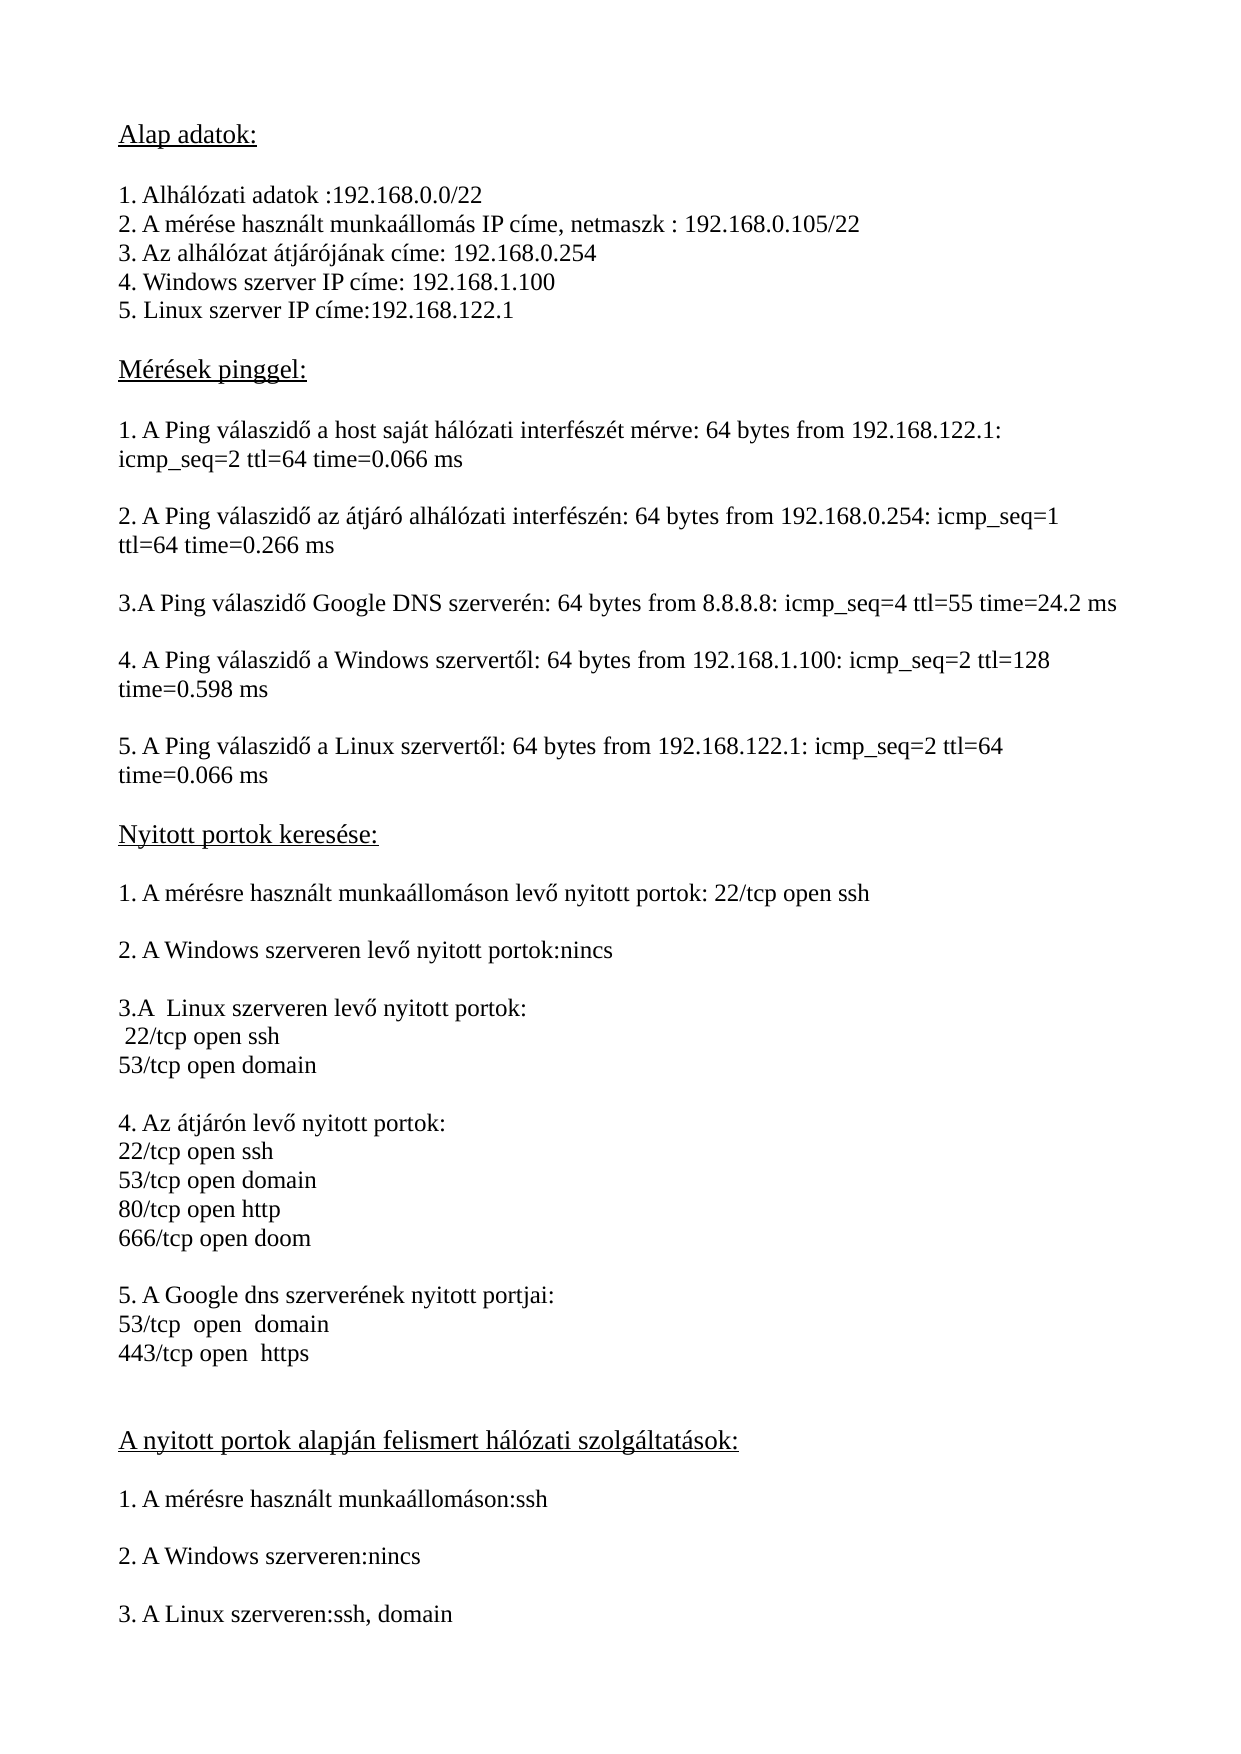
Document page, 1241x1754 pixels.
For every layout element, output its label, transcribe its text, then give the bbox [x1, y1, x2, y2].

text 3.A Ping válaszidő Google DNS szerverén: 64 bytes from 8.8.8.8: icmp_seq=4 ttl=55 time=24.2 ms [118, 588, 1122, 616]
text 5. A Ping válaszidő a Linux szervertől: 64 bytes from 192.168.122.1: icmp_seq=2 ttl=64 time=0.066 ms [118, 731, 1122, 789]
text 1. A mérésre használt munkaállomáson levő nyitott portok: 22/tcp open ssh [118, 878, 1122, 906]
text 1. A Ping válaszidő a host saját hálózati interfészét mérve: 64 bytes from 192.168.122.1: icmp_seq=2 ttl=64 time=0.066 ms [118, 415, 1122, 473]
text 2. A Windows szerveren:nincs [118, 1541, 1122, 1570]
text 5. A Google dns szerverének nyitott portjai: [118, 1280, 1122, 1309]
text Nyitott portok keresése: [118, 818, 1122, 849]
text 1. Alhálózati adatok :192.168.0.0/22 [118, 180, 1122, 209]
text 4. A Ping válaszidő a Windows szervertől: 64 bytes from 192.168.1.100: icmp_seq=2 ttl=128 time=0.598 ms [118, 645, 1122, 703]
text 4. Az átjárón levő nyitott portok: [118, 1108, 1122, 1136]
text 443/tcp open https [118, 1338, 1122, 1366]
text 53/tcp open domain [118, 1309, 1122, 1338]
text 5. Linux szerver IP címe:192.168.122.1 [118, 295, 1122, 324]
text 53/tcp open domain [118, 1050, 1122, 1079]
text 3. Az alhálózat átjárójának címe: 192.168.0.254 [118, 238, 1122, 267]
text A nyitott portok alapján felismert hálózati szolgáltatások: [118, 1424, 1122, 1455]
text 3. A Linux szerveren:ssh, domain [118, 1599, 1122, 1627]
text 2. A Ping válaszidő az átjáró alhálózati interfészén: 64 bytes from 192.168.0.254: icmp_seq=1 ttl=64 time=0.266 ms [118, 501, 1122, 559]
text Alap adatok: [118, 118, 1122, 149]
text 22/tcp open ssh [118, 1021, 1122, 1050]
text 3.A Linux szerveren levő nyitott portok: [118, 993, 1122, 1021]
text 4. Windows szerver IP címe: 192.168.1.100 [118, 267, 1122, 295]
text 53/tcp open domain [118, 1165, 1122, 1194]
text 22/tcp open ssh [118, 1136, 1122, 1165]
text Mérések pinggel: [118, 353, 1122, 384]
text 2. A mérése használt munkaállomás IP címe, netmaszk : 192.168.0.105/22 [118, 209, 1122, 238]
text 80/tcp open http [118, 1194, 1122, 1223]
text 1. A mérésre használt munkaállomáson:ssh [118, 1484, 1122, 1512]
text 2. A Windows szerveren levő nyitott portok:nincs [118, 935, 1122, 964]
text 666/tcp open doom [118, 1223, 1122, 1251]
